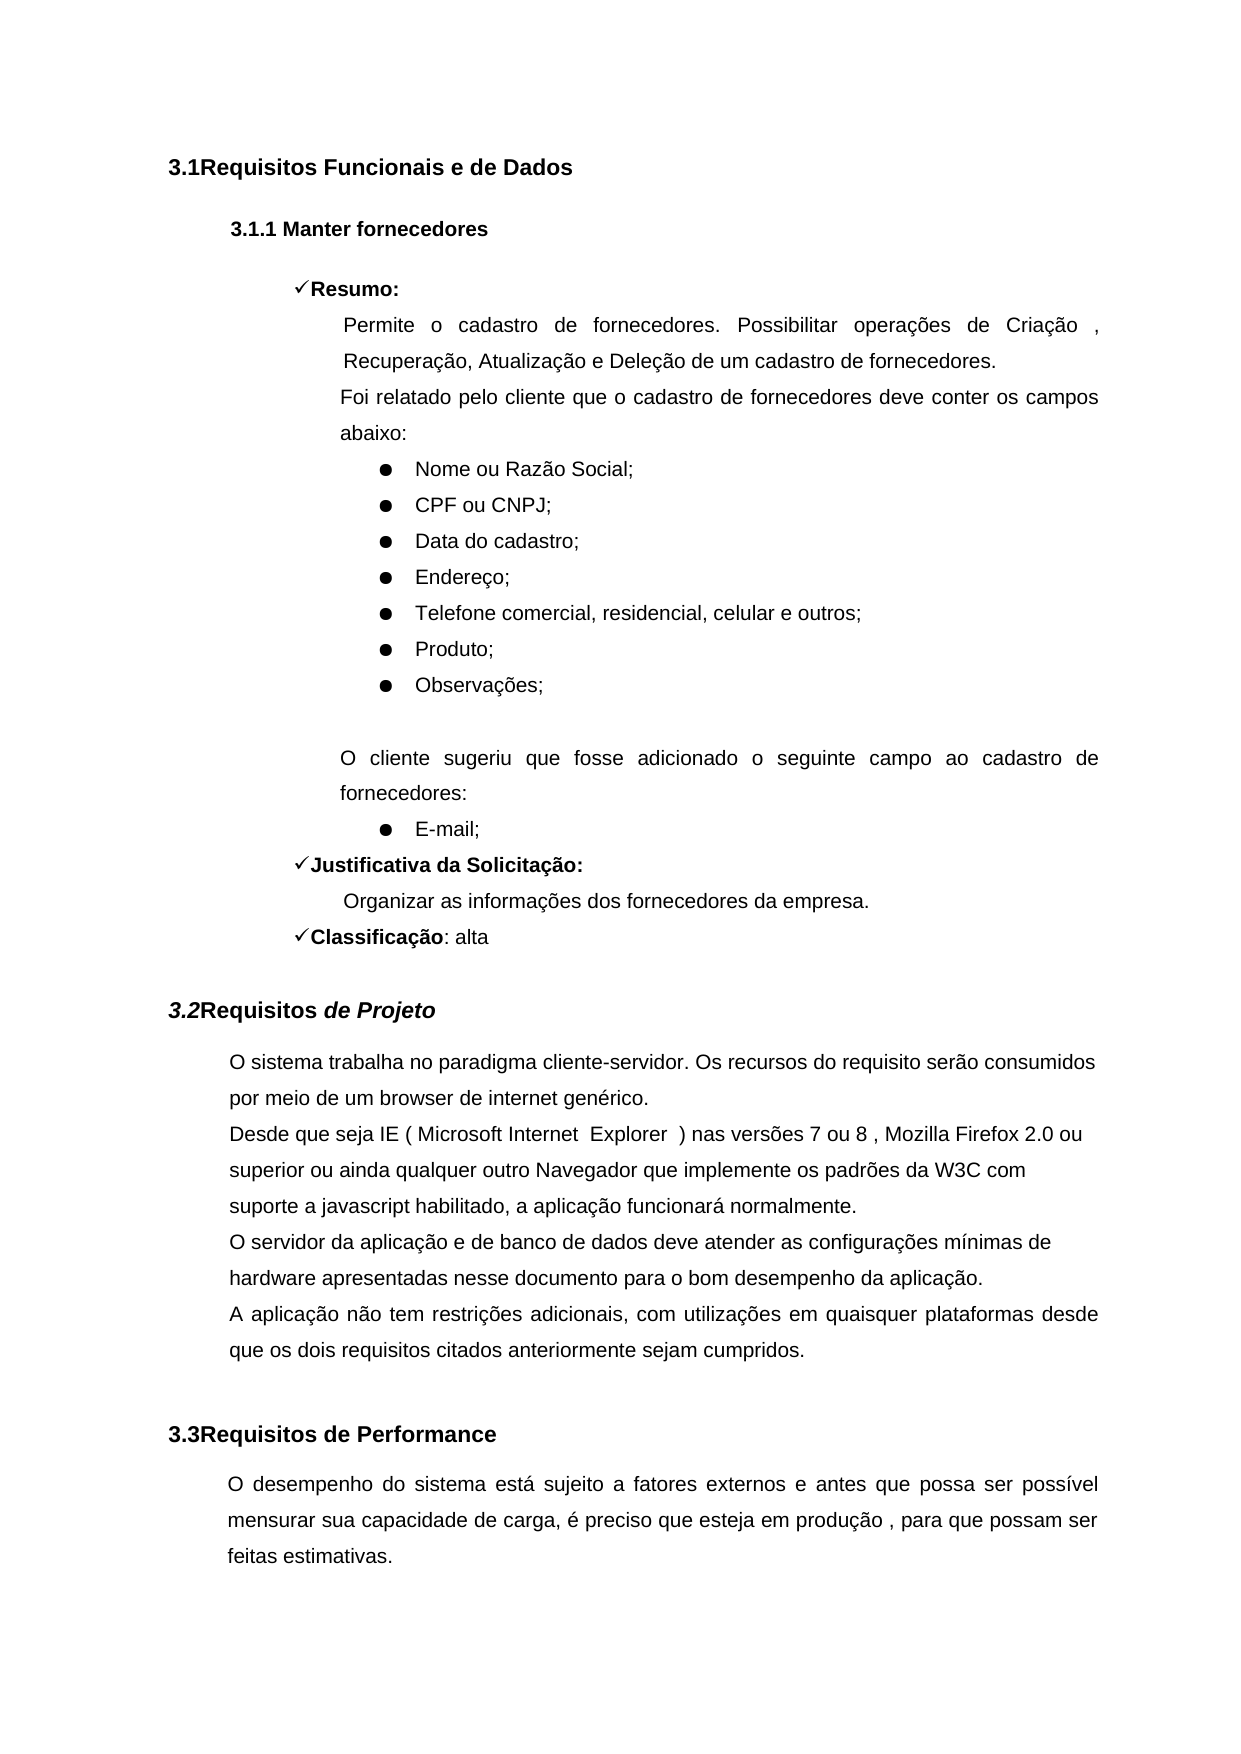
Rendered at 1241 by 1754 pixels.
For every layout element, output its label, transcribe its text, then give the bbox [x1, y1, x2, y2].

list E-mail; [377, 817, 1100, 841]
text Organizar as informações dos fornecedores da empresa. [343, 889, 1100, 913]
list Justificativa da Solicitação: [293, 853, 1100, 877]
text O sistema trabalha no paradigma cliente-servidor. Os recursos do requisito serão consumidos por meio de um browser de internet genérico. [229, 1050, 1100, 1110]
list Nome ou Razão Social; [377, 457, 1100, 481]
list Observações; [377, 673, 1100, 697]
text Permite o cadastro de fornecedores. Possibilitar operações de Criação , Recuperação, Atualização e Deleção de um cadastro de fornecedores. [343, 313, 1100, 373]
list Telefone comercial, residencial, celular e outros; [377, 601, 1100, 625]
list Resumo: [293, 277, 1100, 301]
subtitle Requisitos de Performance [168, 1421, 1100, 1448]
text O desempenho do sistema está sujeito a fatores externos e antes que possa ser possível mensurar sua capacidade de carga, é preciso que esteja em produção , para que possam ser feitas estimativas. [227, 1472, 1100, 1567]
list Data do cadastro; [377, 529, 1100, 553]
text Foi relatado pelo cliente que o cadastro de fornecedores deve conter os campos abaixo: [340, 385, 1100, 445]
list Endereço; [377, 565, 1100, 589]
text Desde que seja IE ( Microsoft Internet Explorer ) nas versões 7 ou 8 , Mozilla Firefox 2.0 ou superior ou ainda qualquer outro Navegador que implemente os padrões da W3C com suporte a javascript habilitado, a aplicação funcionará normalmente. [229, 1122, 1100, 1218]
text O servidor da aplicação e de banco de dados deve atender as configurações mínimas de hardware apresentadas nesse documento para o bom desempenho da aplicação. [229, 1229, 1100, 1289]
text A aplicação não tem restrições adicionais, com utilizações em quaisquer plataformas desde que os dois requisitos citados anteriormente sejam cumpridos. [229, 1301, 1100, 1361]
list CPF ou CNPJ; [377, 493, 1100, 517]
list Classificação: alta [293, 925, 1100, 949]
subtitle Requisitos de Projeto [168, 997, 1100, 1023]
list Produto; [377, 637, 1100, 661]
list Manter fornecedores [193, 216, 1100, 240]
text O cliente sugeriu que fosse adicionado o seguinte campo ao cadastro de fornecedores: [340, 745, 1100, 805]
subtitle Requisitos Funcionais e de Dados [168, 154, 1100, 180]
